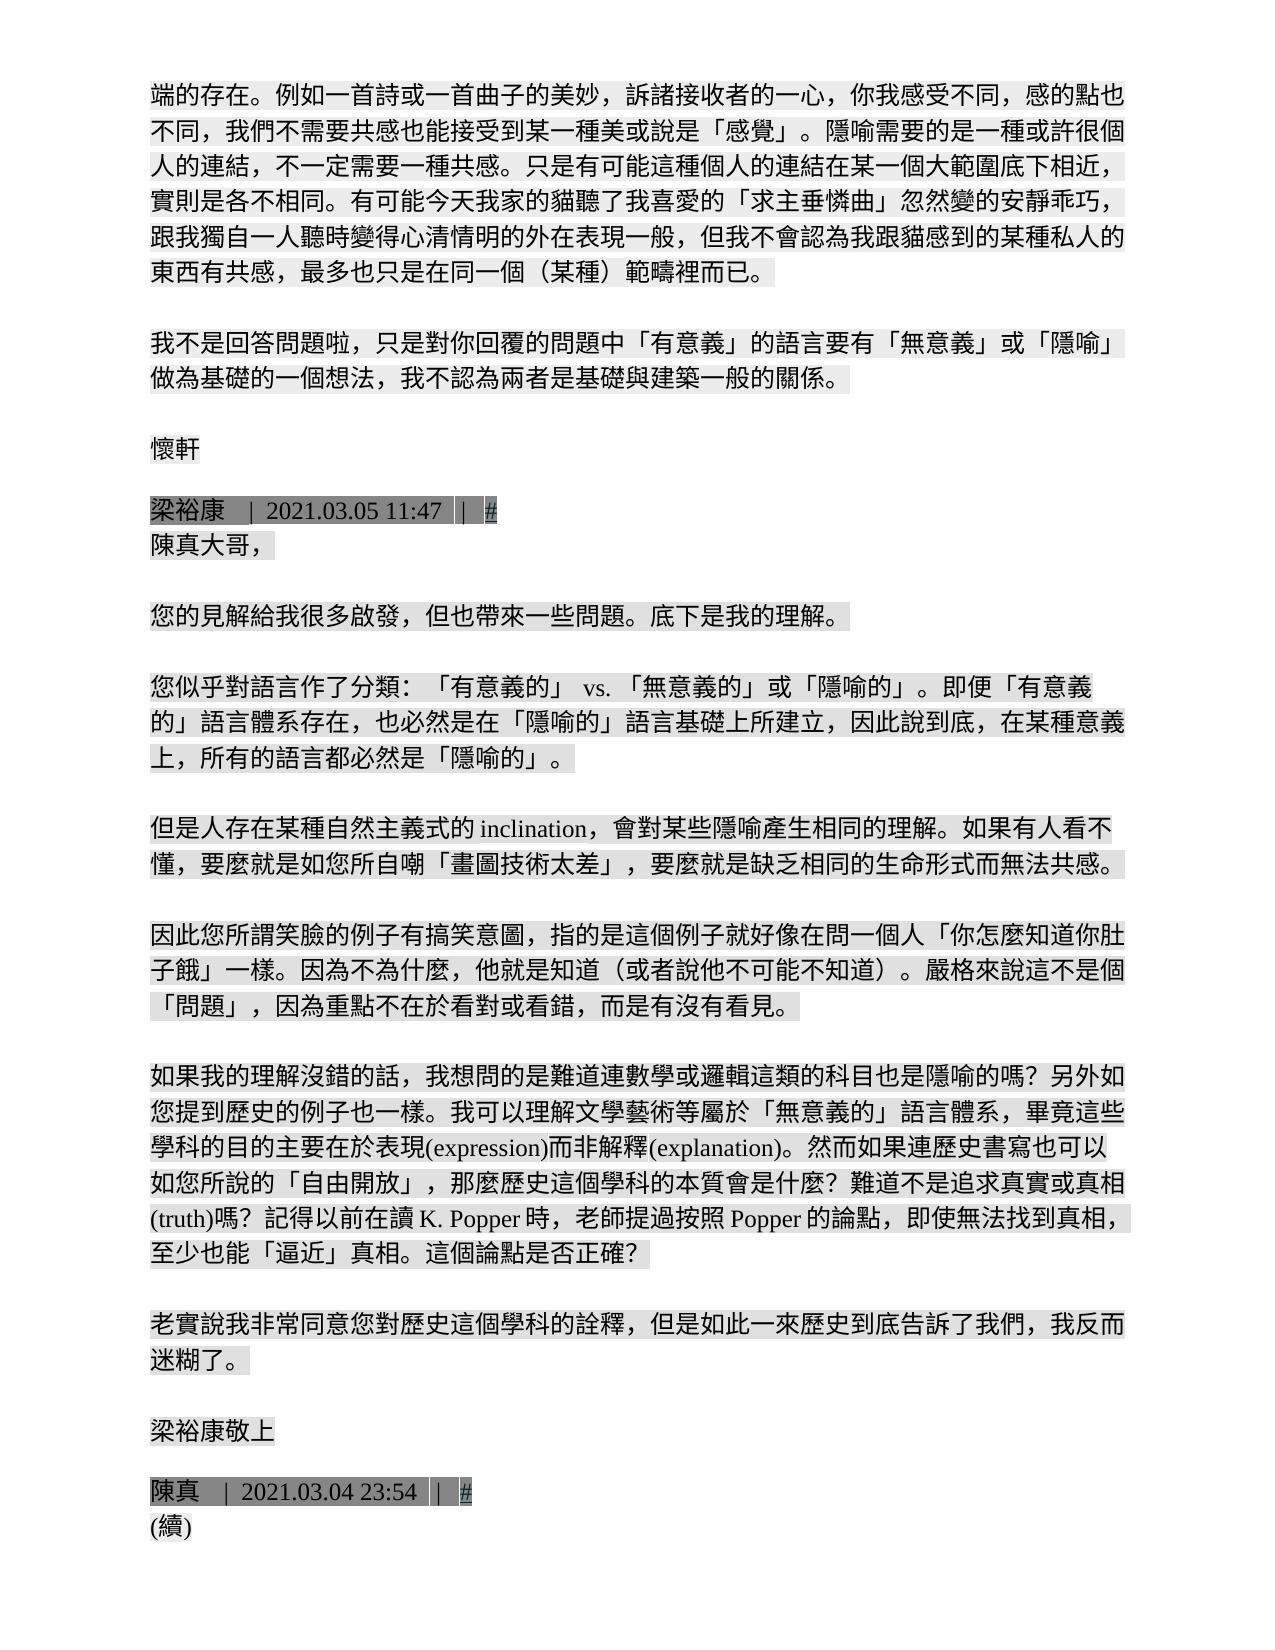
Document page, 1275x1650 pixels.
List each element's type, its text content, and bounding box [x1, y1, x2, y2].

text 端的存在。例如一首詩或一首曲子的美妙，訴諸接收者的一心，你我感受不同，感的點也不同，我們不需要共感也能接受到某一種美或說是「感覺」。隱喻需要的是一種或許很個人的連結，不一定需要一種共感。只是有可能這種個人的連結在某一個大範圍底下相近，實則是各不相同。有可能今天我家的貓聽了我喜愛的「求主垂憐曲」忽然變的安靜乖巧，跟我獨自一人聽時變得心清情明的外在表現一般，但我不會認為我跟貓感到的某種私人的東西有共感，最多也只是在同一個（某種）範疇裡而已。 我不是回答問題啦，只是對你回覆的問題中「有意義」的語言要有「無意義」或「隱喻」做為基礎的一個想法，我不認為兩者是基礎與建築一般的關係。 懷軒 [150, 75, 1125, 464]
text 梁裕康 | 2021.03.05 11:47 | # [150, 489, 1125, 525]
text 陳真 | 2021.03.04 23:54 | # [150, 1471, 1125, 1506]
text 陳真大哥， 您的見解給我很多啟發，但也帶來一些問題。底下是我的理解。 您似乎對語言作了分類：「有意義的」 vs. 「無意義的」或「隱喻的」。即便「有意義的」語言體系存在，也必然是在「隱喻的」語言基礎上所建立，因此說到底，在某種意義上，所有的語言都必然是「隱喻的」。 但是人存在某種自然主義式的inclination，會對某些隱喻產生相同的理解。如果有人看不懂，要麼就是如您所自嘲「畫圖技術太差」，要麼就是缺乏相同的生命形式而無法共感。 因此您所謂笑臉的例子有搞笑意圖，指的是這個例子就好像在問一個人「你怎麼知道你肚子餓」一樣。因為不為什麼，他就是知道（或者說他不可能不知道）。嚴格來說這不是個「問題」，因為重點不在於看對或看錯，而是有沒有看見。 如果我的理解沒錯的話，我想問的是難道連數學或邏輯這類的科目也是隱喻的嗎？另外如您提到歷史的例子也一樣。我可以理解文學藝術等屬於「無意義的」語言體系，畢竟這些學科的目的主要在於表現(expression)而非解釋(explanation)。然而如果連歷史書寫也可以如您所說的「自由開放」，那麼歷史這個學科的本質會是什麼？難道不是追求真實或真相(truth)嗎？記得以前在讀K. Popper時，老師提過按照Popper的論點，即使無法找到真相，至少也能「逼近」真相。這個論點是否正確？ 老實說我非常同意您對歷史這個學科的詮釋，但是如此一來歷史到底告訴了我們，我反而迷糊了。 梁裕康敬上 [150, 525, 1125, 1446]
